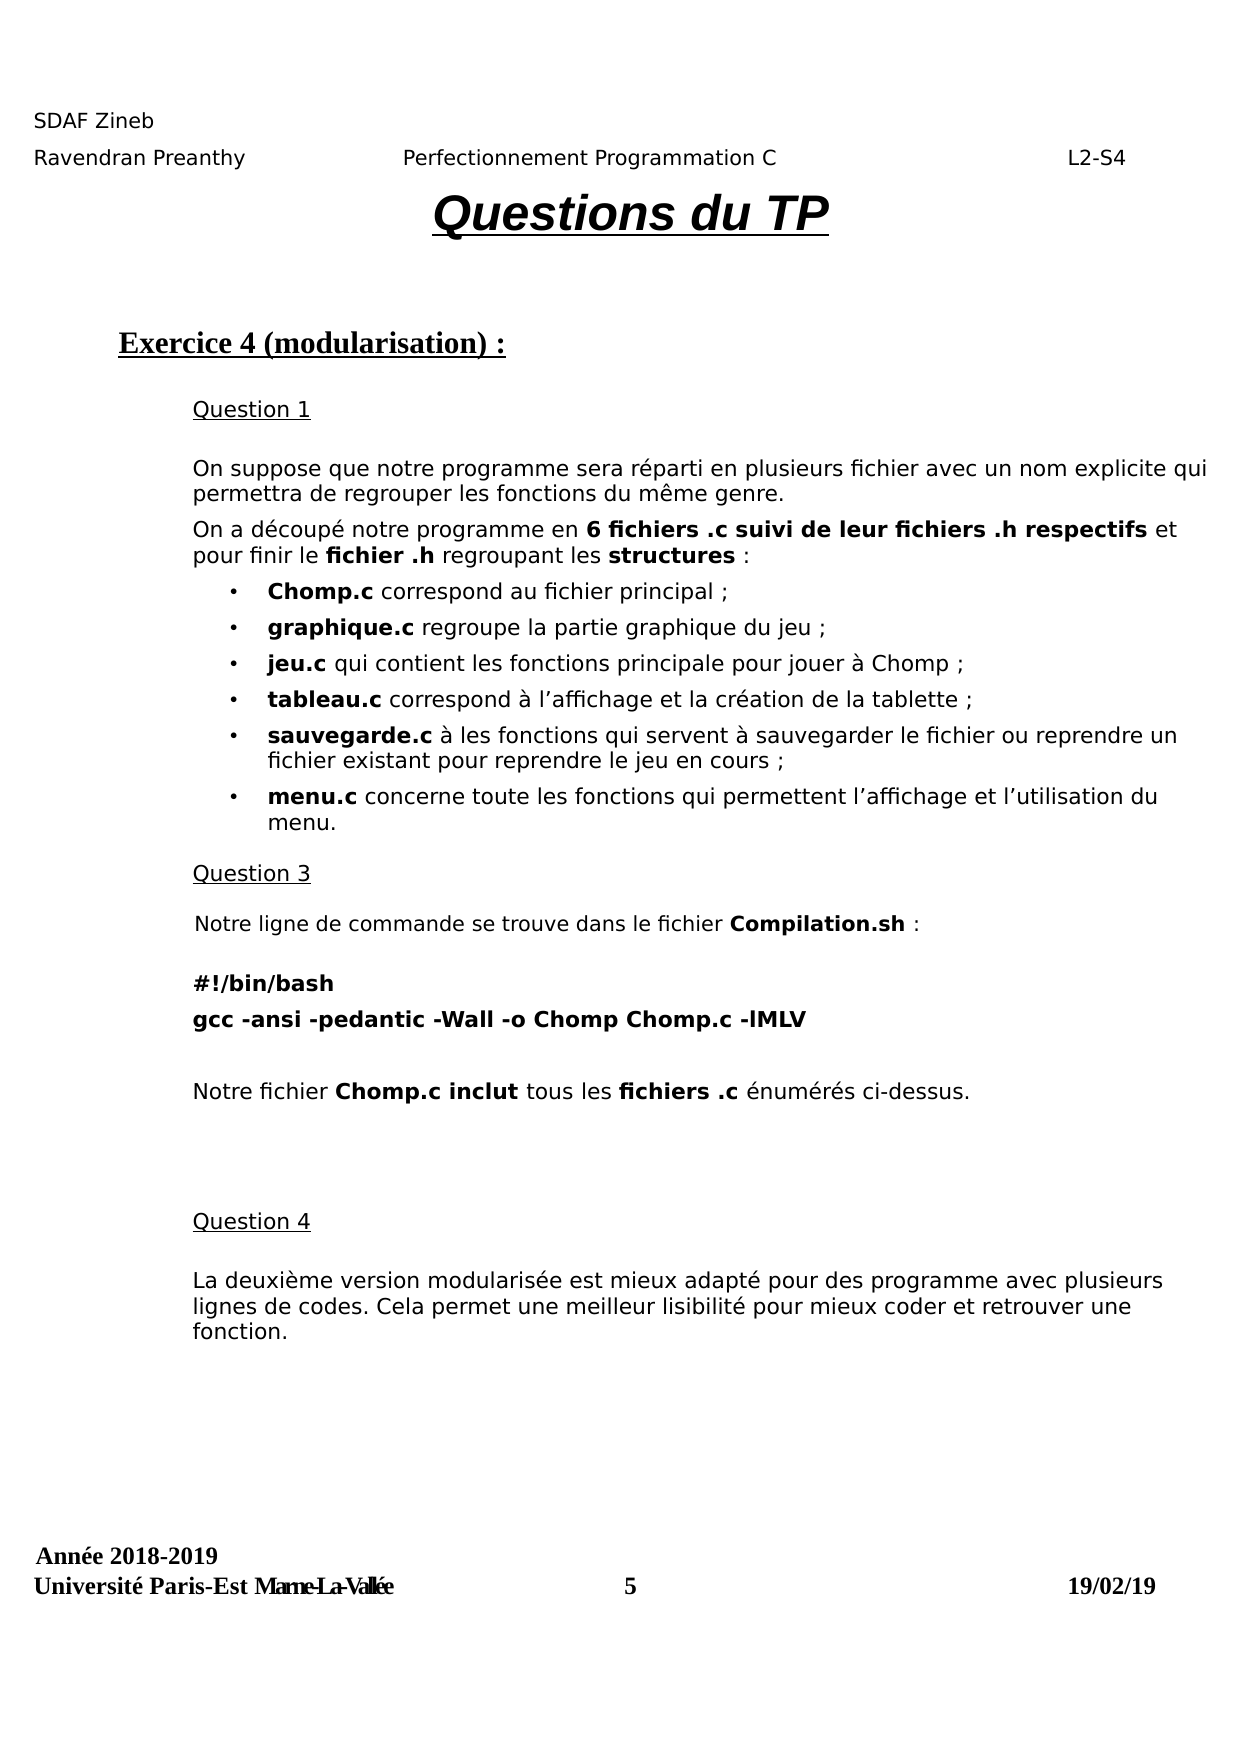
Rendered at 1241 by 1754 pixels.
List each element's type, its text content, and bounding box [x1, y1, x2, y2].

text Exercice 4 (modularisation) : [118, 325, 1228, 361]
text On a découpé notre programme en 6 fichiers .c suivi de leur fichiers .h respectifs et pour finir le fichier .h regroupant les structures : [192, 517, 1228, 568]
text Question 1 [192, 397, 1228, 422]
list graphique.c regroupe la partie graphique du jeu ; [230, 615, 1228, 640]
list menu.c concerne toute les fonctions qui permettent l’affichage et l’utilisation du menu. [230, 784, 1228, 835]
text La deuxième version modularisée est mieux adapté pour des programme avec plusieurs lignes de codes. Cela permet une meilleur lisibilité pour mieux coder et retrouver une fonction. [192, 1268, 1228, 1345]
text #!/bin/bash [192, 972, 1228, 997]
list sauvegarde.c à les fonctions qui servent à sauvegarder le fichier ou reprendre un fichier existant pour reprendre le jeu en cours ; [230, 723, 1228, 774]
text Question 3 [192, 861, 1228, 886]
text gcc -ansi -pedantic -Wall -o Chomp Chomp.c -lMLV [192, 1007, 1228, 1033]
text Question 4 [192, 1209, 1228, 1234]
list tableau.c correspond à l’affichage et la création de la tablette ; [230, 687, 1228, 712]
subtitle Questions du TP [33, 184, 1228, 241]
list Chomp.c correspond au fichier principal ; [230, 579, 1228, 604]
text On suppose que notre programme sera réparti en plusieurs fichier avec un nom explicite qui permettra de regrouper les fonctions du même genre. [192, 456, 1228, 507]
text Notre ligne de commande se trouve dans le fichier Compilation.sh : [33, 912, 1228, 936]
list jeu.c qui contient les fonctions principale pour jouer à Chomp ; [230, 651, 1228, 676]
text Notre fichier Chomp.c inclut tous les fichiers .c énumérés ci-dessus. [192, 1079, 1228, 1105]
